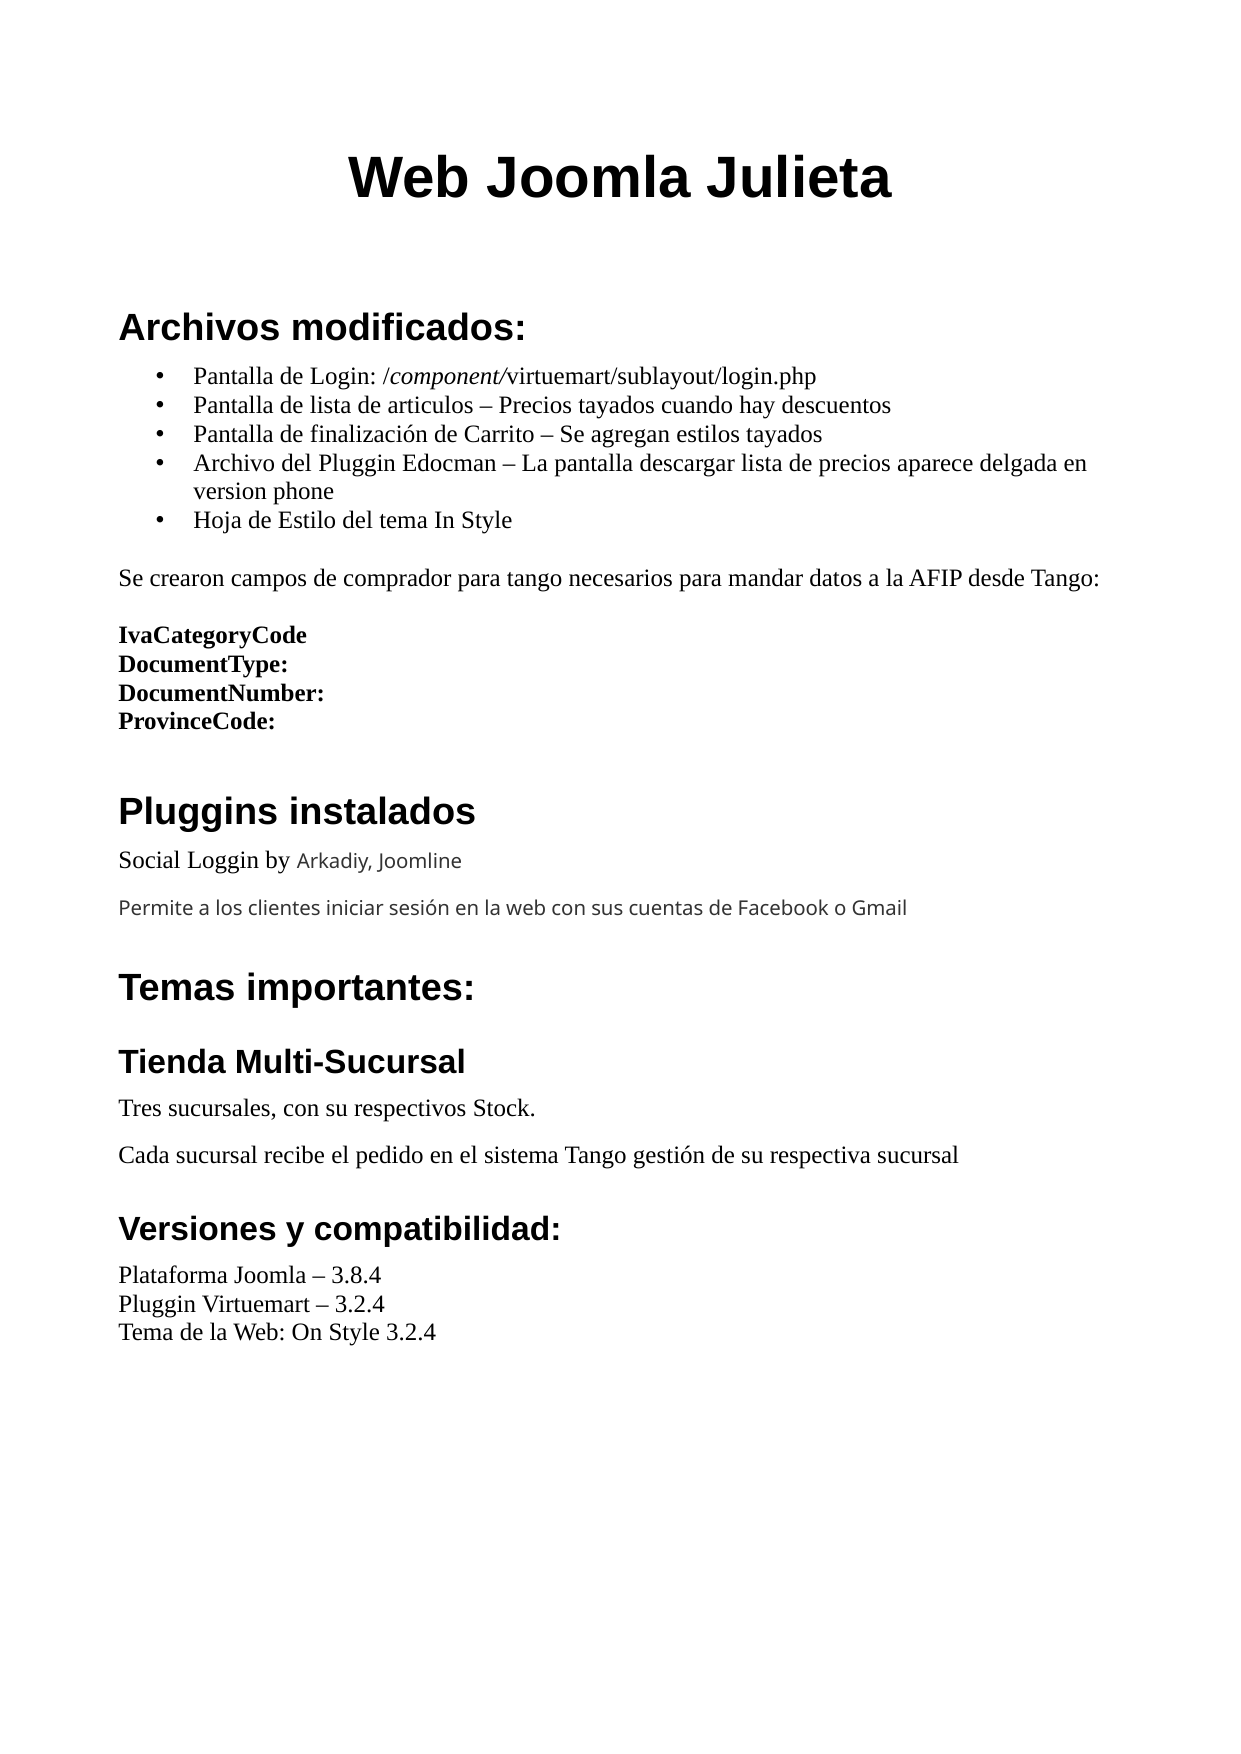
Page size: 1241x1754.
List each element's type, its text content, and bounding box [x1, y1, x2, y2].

text DocumentNumber: [118, 678, 1122, 706]
text Plataforma Joomla – 3.8.4 [118, 1260, 1122, 1289]
text Tema de la Web: On Style 3.2.4 [118, 1317, 1122, 1346]
list Pantalla de lista de articulos – Precios tayados cuando hay descuentos [156, 390, 1122, 419]
list Archivo del Pluggin Edocman – La pantalla descargar lista de precios aparece delgada en version phone [156, 448, 1122, 505]
subtitle Temas importantes: [118, 964, 1122, 1008]
text Se crearon campos de comprador para tango necesarios para mandar datos a la AFIP desde Tango: [118, 563, 1122, 591]
text Social Loggin by Arkadiy, Joomline [118, 845, 1122, 874]
text DocumentType: [118, 649, 1122, 678]
text Permite a los clientes iniciar sesión en la web con sus cuentas de Facebook o Gmail [118, 893, 1122, 921]
title Web Joomla Julieta [118, 143, 1122, 210]
text ProvinceCode: [118, 706, 1122, 735]
subtitle Archivos modificados: [118, 305, 1122, 349]
subtitle Versiones y compatibilidad: [118, 1209, 1122, 1247]
subtitle Pluggins instalados [118, 789, 1122, 832]
text Tres sucursales, con su respectivos Stock. [118, 1093, 1122, 1121]
text Pluggin Virtuemart – 3.2.4 [118, 1289, 1122, 1317]
text Cada sucursal recibe el pedido en el sistema Tango gestión de su respectiva sucursal [118, 1140, 1122, 1169]
list Hoja de Estilo del tema In Style [156, 505, 1122, 534]
subtitle Tienda Multi-Sucursal [118, 1042, 1122, 1080]
text IvaCategoryCode [118, 620, 1122, 649]
list Pantalla de Login: /component/virtuemart/sublayout/login.php [156, 361, 1122, 390]
list Pantalla de finalización de Carrito – Se agregan estilos tayados [156, 419, 1122, 448]
